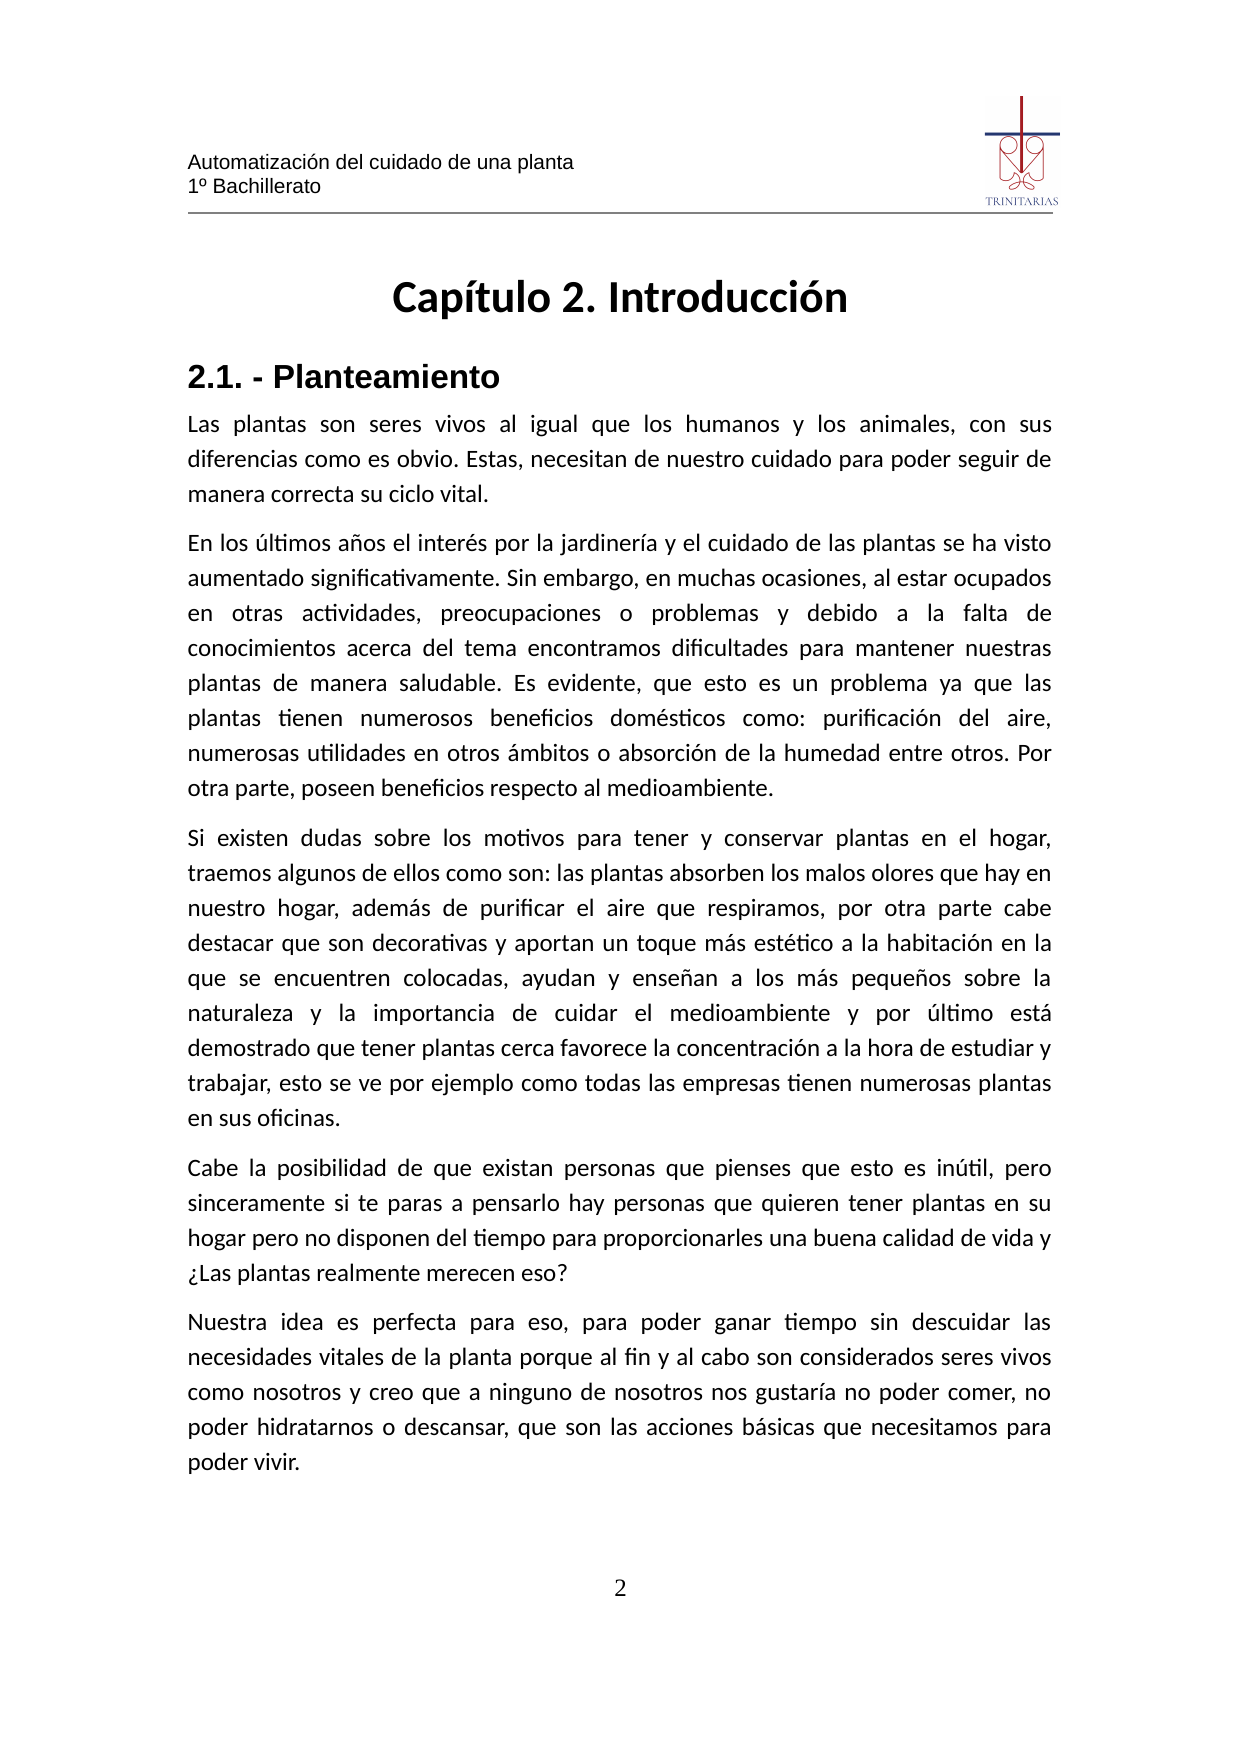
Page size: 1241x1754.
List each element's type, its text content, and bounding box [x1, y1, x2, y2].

text Las plantas son seres vivos al igual que los humanos y los animales, con sus diferencias como es obvio. Estas, necesitan de nuestro cuidado para poder seguir de manera correcta su ciclo vital. [187, 408, 1053, 508]
text Nuestra idea es perfecta para eso, para poder ganar tiempo sin descuidar las necesidades vitales de la planta porque al fin y al cabo son considerados seres vivos como nosotros y creo que a ninguno de nosotros nos gustaría no poder comer, no poder hidratarnos o descansar, que son las acciones básicas que necesitamos para poder vivir. [187, 1306, 1053, 1477]
text En los últimos años el interés por la jardinería y el cuidado de las plantas se ha visto aumentado significativamente. Sin embargo, en muchas ocasiones, al estar ocupados en otras actividades, preocupaciones o problemas y debido a la falta de conocimientos acerca del tema encontramos dificultades para mantener nuestras plantas de manera saludable. Es evidente, que esto es un problema ya que las plantas tienen numerosos beneficios domésticos como: purificación del aire, numerosas utilidades en otros ámbitos o absorción de la humedad entre otros. Por otra parte, poseen beneficios respecto al medioambiente. [187, 527, 1053, 803]
subtitle Planteamiento [187, 357, 1053, 395]
picture [984, 96, 1061, 208]
subtitle Introducción [187, 268, 1053, 324]
text Cabe la posibilidad de que existan personas que pienses que esto es inútil, pero sinceramente si te paras a pensarlo hay personas que quieren tener plantas en su hogar pero no disponen del tiempo para proporcionarles una buena calidad de vida y ¿Las plantas realmente merecen eso? [187, 1152, 1053, 1287]
text Si existen dudas sobre los motivos para tener y conservar plantas en el hogar, traemos algunos de ellos como son: las plantas absorben los malos olores que hay en nuestro hogar, además de purificar el aire que respiramos, por otra parte cabe destacar que son decorativas y aportan un toque más estético a la habitación en la que se encuentren colocadas, ayudan y enseñan a los más pequeños sobre la naturaleza y la importancia de cuidar el medioambiente y por último está demostrado que tener plantas cerca favorece la concentración a la hora de estudiar y trabajar, esto se ve por ejemplo como todas las empresas tienen numerosas plantas en sus oficinas. [187, 822, 1053, 1133]
